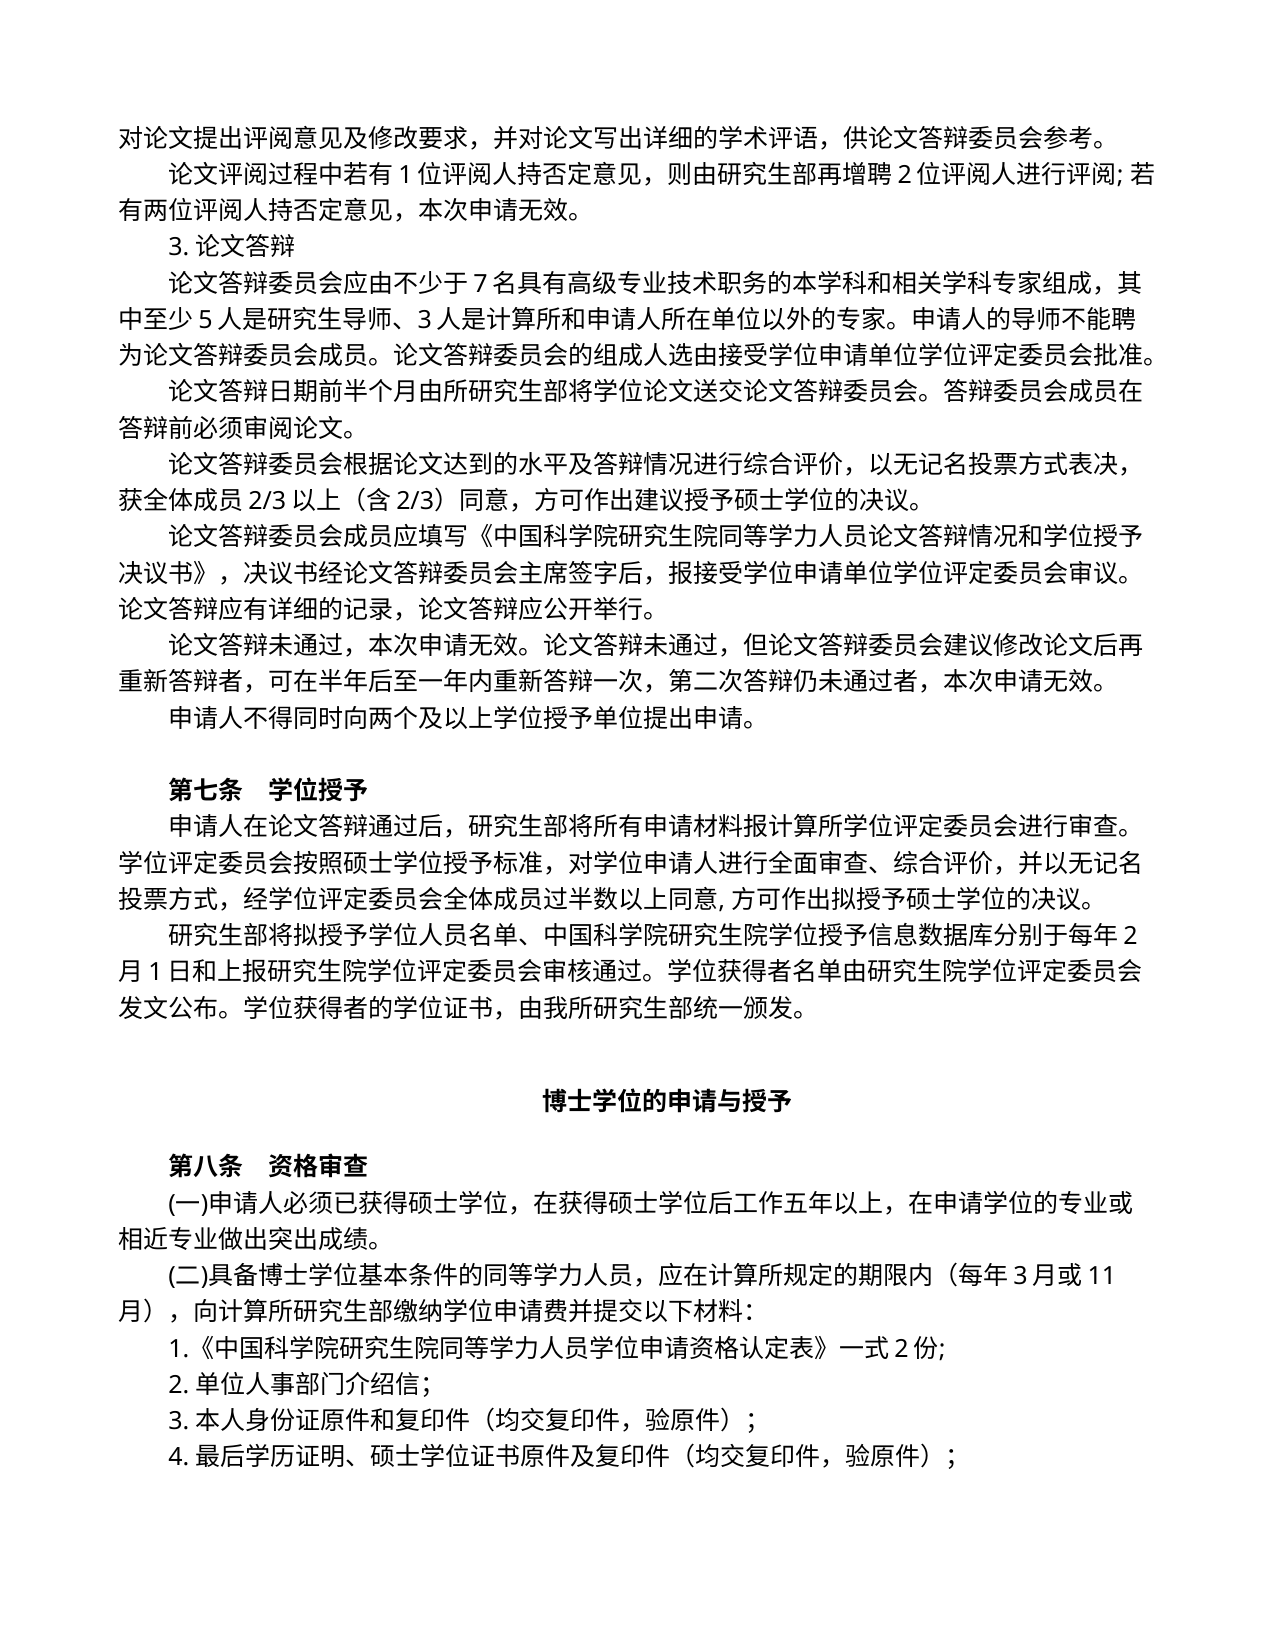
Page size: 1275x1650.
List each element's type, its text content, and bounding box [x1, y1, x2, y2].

text 第八条 资格审查 (一)申请人必须已获得硕士学位，在获得硕士学位后工作五年以上，在申请学位的专业或相近专业做出突出成绩。 (二)具备博士学位基本条件的同等学力人员，应在计算所规定的期限内（每年3月或11月），向计算所研究生部缴纳学位申请费并提交以下材料： 1.《中国科学院研究生院同等学力人员学位申请资格认定表》一式2份; 2. 单位人事部门介绍信； 3. 本人身份证原件和复印件（均交复印件，验原件）； 4. 最后学历证明、硕士学位证书原件及复印件（均交复印件，验原件）； [118, 1147, 1157, 1473]
text 博士学位的申请与授予 [118, 1082, 1157, 1118]
text 第七条 学位授予 申请人在论文答辩通过后，研究生部将所有申请材料报计算所学位评定委员会进行审查。学位评定委员会按照硕士学位授予标准，对学位申请人进行全面审查、综合评价，并以无记名投票方式，经学位评定委员会全体成员过半数以上同意, 方可作出拟授予硕士学位的决议。 研究生部将拟授予学位人员名单、中国科学院研究生院学位授予信息数据库分别于每年2月1日和上报研究生院学位评定委员会审核通过。学位获得者名单由研究生院学位评定委员会发文公布。学位获得者的学位证书，由我所研究生部统一颁发。 [118, 771, 1157, 1024]
text 申请人提交的硕士论文对所研究的课题应有独到见解，表明作者具有从事科学研究、管理工作或独立担负专门技术工作的能力。 申请人同他人合作完成的论文、著作或发明、发现等，对其中确属本人独立完成的部分，可由本人整理为学位论文，并附送该项工作主持人签署的书面意见或共同发表论文、著作的其他作者的证明信，以及合作完成的论文、著作等。论文撰写要求见《中国科学院计算所研究生院学位论文撰写要求》。 2. 论文送审 （1）申请人提交论文后，由计算所聘请至少5名具有高级专业技术职务的专家为论文评阅人。论文评阅人应是责任心强，学风正派，在本学科和相关学科领域学术造诣深，近年来在科学研究中有成绩的专家。聘请的论文评阅人中至少有两位是计算所和申请人所在单位以外的专家。申请人的导师不能作为论文评阅人。 （2）计算所研究生部应在申请人论文答辩日期前2个月将学位论文送交论文评阅人。论文由所研究生部专门负责寄送，评阅人的姓名应对申请人保密，其评阅意见及有关材料应密封传递。 （3）论文评阅人应根据学位论文要求对论文是否达到硕士学位水平进行认真、细致地评阅，对论文提出评阅意见及修改要求，并对论文写出详细的学术评语，供论文答辩委员会参考。 论文评阅过程中若有1位评阅人持否定意见，则由研究生部再增聘2位评阅人进行评阅; 若有两位评阅人持否定意见，本次申请无效。 3. 论文答辩 论文答辩委员会应由不少于7名具有高级专业技术职务的本学科和相关学科专家组成，其中至少5人是研究生导师、3人是计算所和申请人所在单位以外的专家。申请人的导师不能聘为论文答辩委员会成员。论文答辩委员会的组成人选由接受学位申请单位学位评定委员会批准。 论文答辩日期前半个月由所研究生部将学位论文送交论文答辩委员会。答辩委员会成员在答辩前必须审阅论文。 论文答辩委员会根据论文达到的水平及答辩情况进行综合评价，以无记名投票方式表决，获全体成员2/3以上（含2/3）同意，方可作出建议授予硕士学位的决议。 论文答辩委员会成员应填写《中国科学院研究生院同等学力人员论文答辩情况和学位授予决议书》，决议书经论文答辩委员会主席签字后，报接受学位申请单位学位评定委员会审议。论文答辩应有详细的记录，论文答辩应公开举行。 论文答辩未通过，本次申请无效。论文答辩未通过，但论文答辩委员会建议修改论文后再重新答辩者，可在半年后至一年内重新答辩一次，第二次答辩仍未通过者，本次申请无效。 申请人不得同时向两个及以上学位授予单位提出申请。 [118, 118, 1157, 771]
